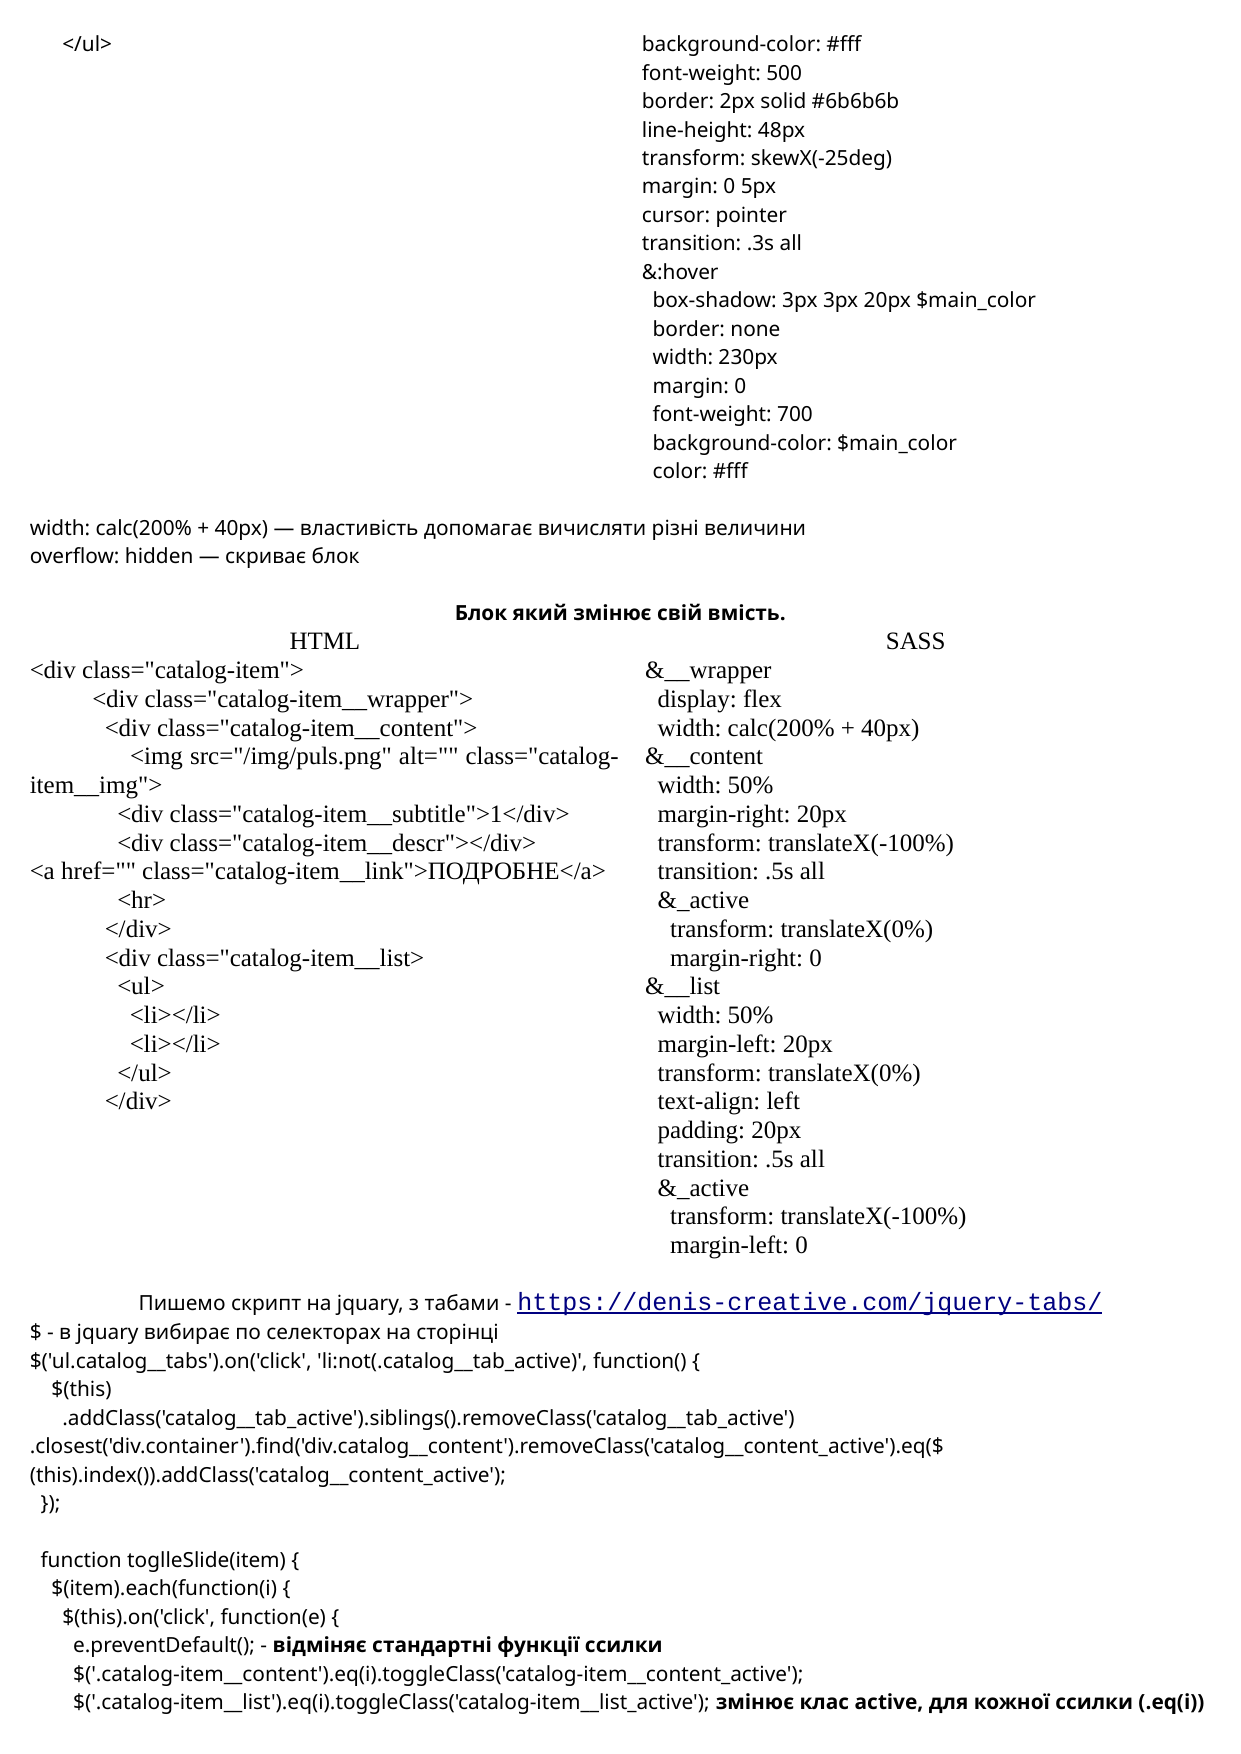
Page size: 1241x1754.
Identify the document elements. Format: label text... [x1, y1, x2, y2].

text $('ul.catalog__tabs').on('click', 'li:not(.catalog__tab_active)', function() { [29, 1346, 1211, 1374]
text overflow: hidden — скриває блок [29, 541, 1211, 570]
text .addClass('catalog__tab_active').siblings().removeClass('catalog__tab_active') [29, 1403, 1211, 1431]
table_cell background-color: #fff font-weight: 500 border: 2px solid #6b6b6b line-height: 48px transform: skewX(-25deg) margin: 0 5px cursor: pointer transition: .3s all &:hover box-shadow: 3px 3px 20px $main_color border: none width: 230px margin: 0 font-weight: 700 background-color: $main_color color: #fff [620, 30, 1211, 484]
text function toglleSlide(item) { [29, 1545, 1211, 1573]
text }); [29, 1488, 1211, 1517]
table_cell </ul> [30, 30, 620, 484]
text e.preventDefault(); - відміняє стандартні функції ссилки [29, 1630, 1211, 1659]
text width: calc(200% + 40px) — властивість допомагає вичисляти різні величини [29, 513, 1211, 541]
text Блок який змінює свій вмість. [29, 598, 1211, 626]
text $('.catalog-item__content').eq(i).toggleClass('catalog-item__content_active'); [29, 1659, 1211, 1687]
text .closest('div.container').find('div.catalog__content').removeClass('catalog__content_active').eq($(this).index()).addClass('catalog__content_active'); [29, 1431, 1211, 1488]
table_cell &__wrapper display: flex width: calc(200% + 40px) &__content width: 50% margin-right: 20px transform: translateX(-100%) transition: .5s all &_active transform: translateX(0%) margin-right: 0 &__list width: 50% margin-left: 20px transform: translateX(0%) text-align: left padding: 20px transition: .5s all &_active transform: translateX(-100%) margin-left: 0 [620, 655, 1211, 1259]
text $('.catalog-item__list').eq(i).toggleClass('catalog-item__list_active'); змінює клас active, для кожної ссилки (.eq(i)) [29, 1687, 1211, 1716]
text Пишемо скрипт на jquary, з табами - https://denis-creative.com/jquery-tabs/ [29, 1288, 1211, 1317]
text $(this).on('click', function(e) { [29, 1602, 1211, 1630]
table_cell [30, 1259, 1211, 1288]
text $(this) [29, 1374, 1211, 1403]
table_header SASS [620, 626, 1211, 655]
table_header HTML [30, 626, 620, 655]
text $(item).each(function(i) { [29, 1573, 1211, 1602]
text $ - в jquary вибирає по селекторах на сторінці [29, 1317, 1211, 1346]
table_cell <div class="catalog-item"> <div class="catalog-item__wrapper"> <div class="catalog-item__content"> <img src="/img/puls.png" alt="" class="catalog-item__img"> <div class="catalog-item__subtitle">1</div> <div class="catalog-item__descr"></div> <a href="" class="catalog-item__link">ПОДРОБНЕ</a> <hr> </div> <div class="catalog-item__list> <ul> <li></li> <li></li> </ul> </div> [30, 655, 620, 1259]
